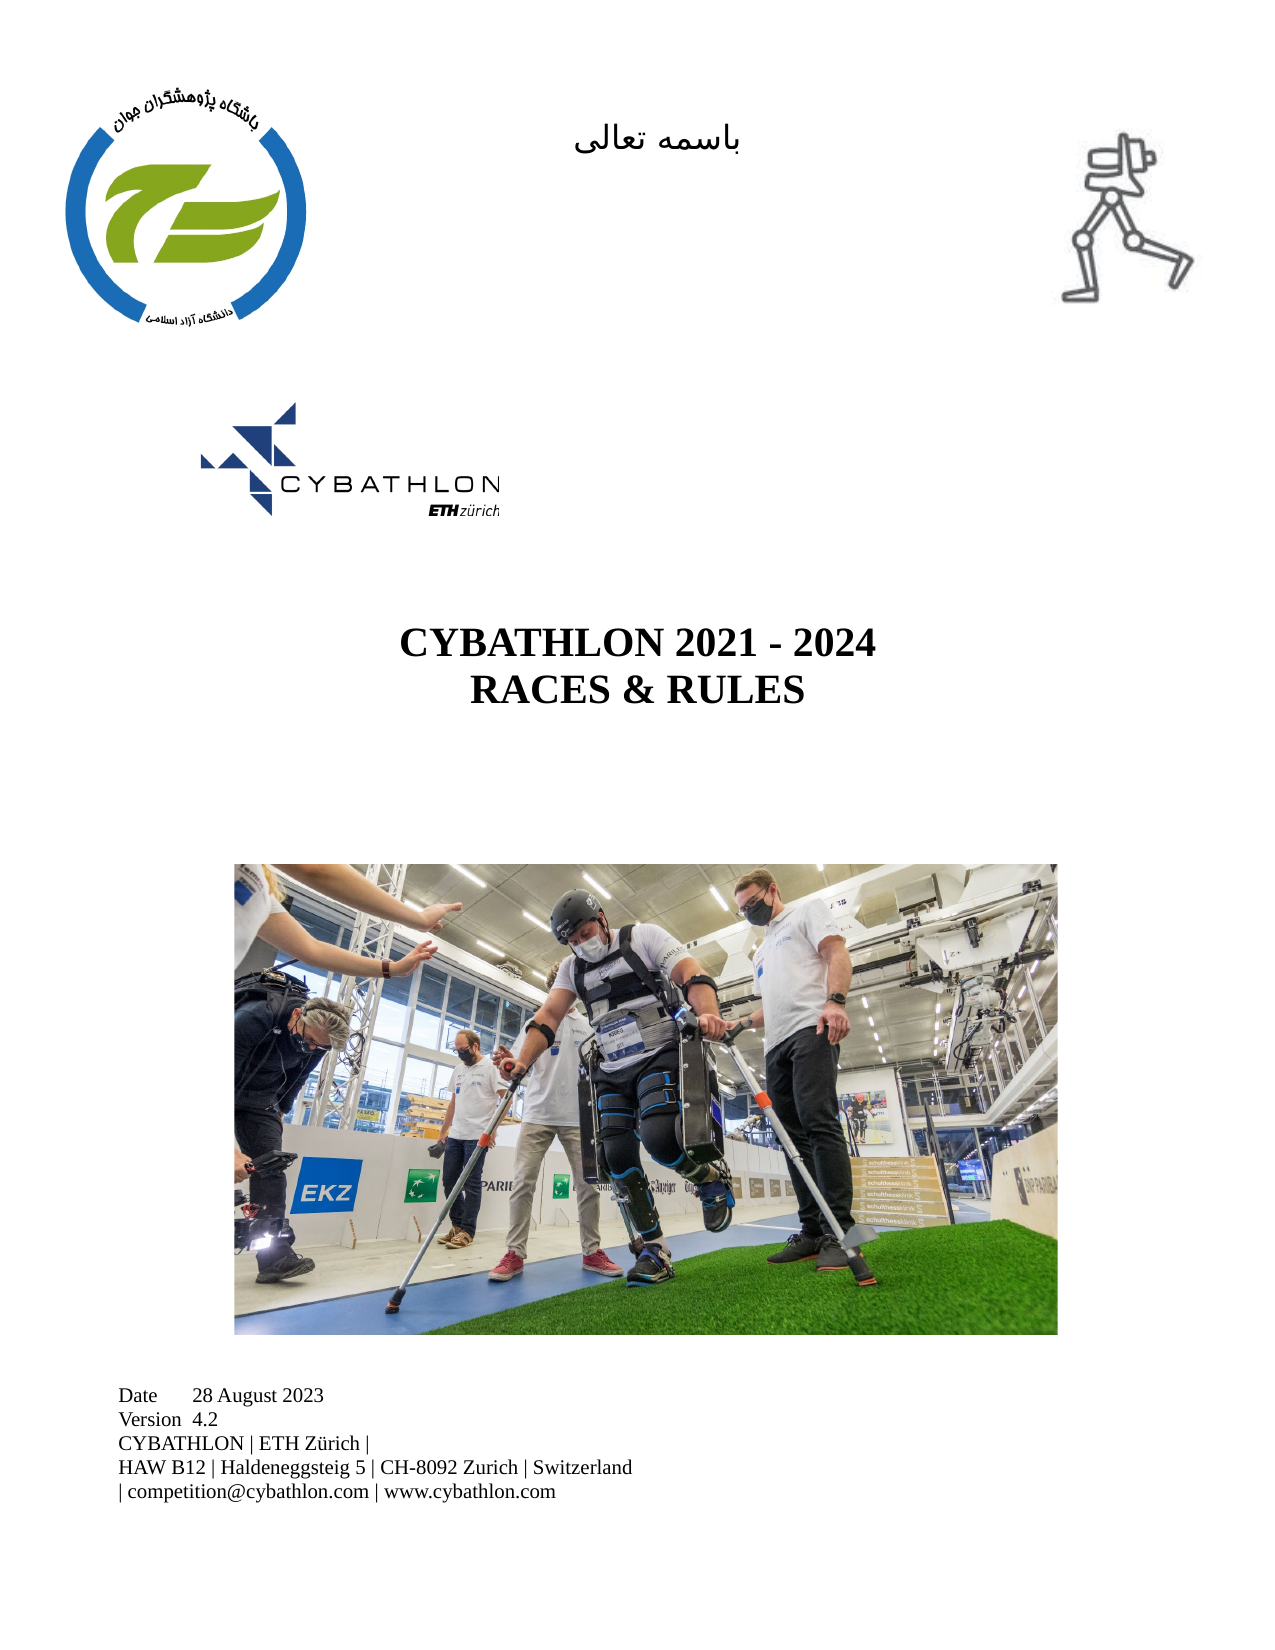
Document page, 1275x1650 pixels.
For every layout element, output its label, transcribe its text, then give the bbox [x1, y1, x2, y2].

text CYBATHLON | ETH Zürich | [118, 1431, 1157, 1455]
picture [200, 402, 499, 516]
text Date 28 August 2023 [118, 1383, 1157, 1407]
text RACES & RULES [118, 665, 1157, 713]
picture [1002, 96, 1262, 327]
text CYBATHLON 2021 - 2024 [118, 617, 1157, 665]
text باسمه تعالی [312, 118, 1002, 157]
picture [234, 864, 1058, 1335]
picture [62, 86, 312, 329]
text | competition@cybathlon.com | www.cybathlon.com [118, 1479, 1157, 1503]
text HAW B12 | Haldeneggsteig 5 | CH-8092 Zurich | Switzerland [118, 1455, 1157, 1479]
text Version 4.2 [118, 1407, 1157, 1431]
